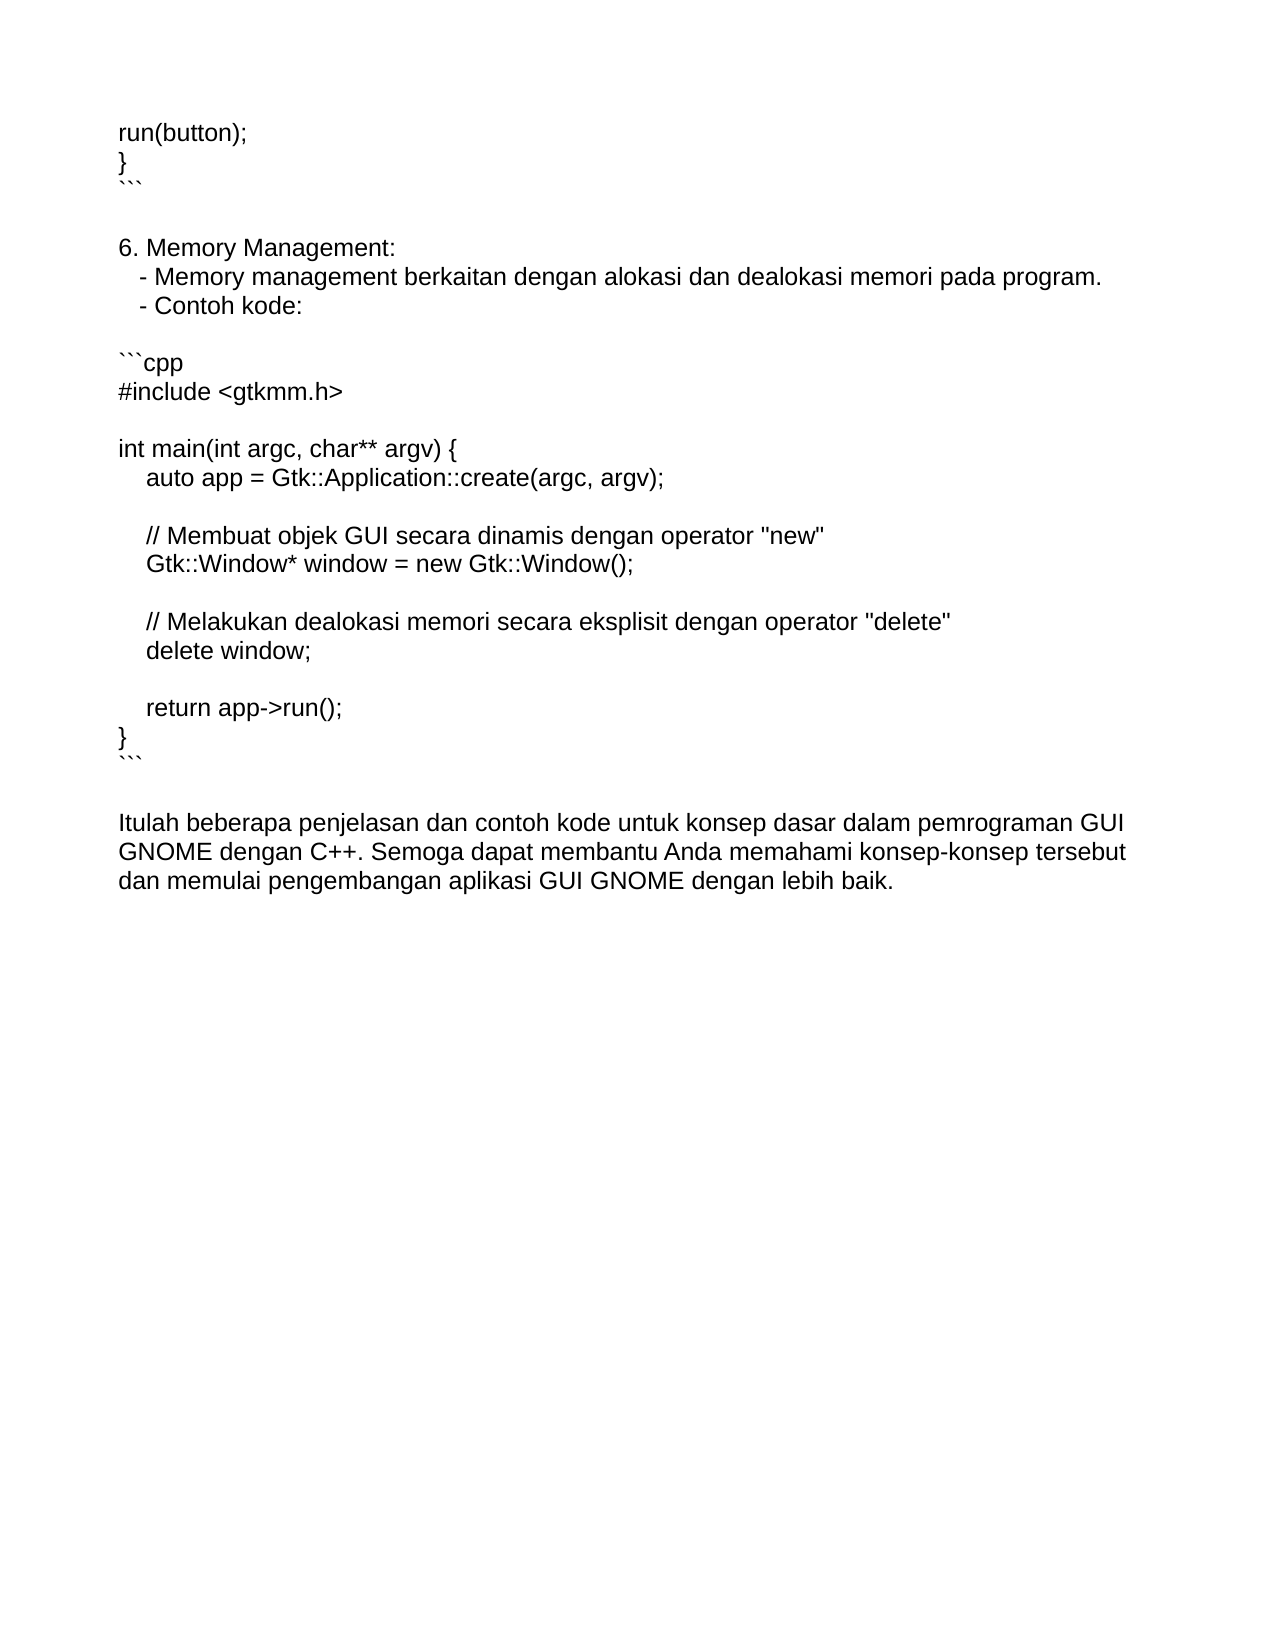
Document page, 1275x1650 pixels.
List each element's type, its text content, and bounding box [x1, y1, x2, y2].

text int main(int argc, char** argv) { [118, 434, 1157, 463]
text Itulah beberapa penjelasan dan contoh kode untuk konsep dasar dalam pemrograman GUI GNOME dengan C++. Semoga dapat membantu Anda memahami konsep-konsep tersebut dan memulai pengembangan aplikasi GUI GNOME dengan lebih baik. [118, 808, 1157, 894]
text // Melakukan dealokasi memori secara eksplisit dengan operator "delete" [118, 607, 1157, 636]
text ``` [118, 176, 1157, 204]
text auto app = Gtk::Application::create(argc, argv); [118, 463, 1157, 492]
text Gtk::Window* window = new Gtk::Window(); [118, 549, 1157, 578]
text - Contoh kode: [118, 291, 1157, 319]
text ```cpp [118, 348, 1157, 377]
text delete window; [118, 636, 1157, 664]
text - Memory management berkaitan dengan alokasi dan dealokasi memori pada program. [118, 262, 1157, 291]
text #include <gtkmm.h> [118, 377, 1157, 406]
text } [118, 147, 1157, 176]
text ``` [118, 751, 1157, 779]
text run(button); [118, 118, 1157, 147]
text } [118, 722, 1157, 751]
text // Membuat objek GUI secara dinamis dengan operator "new" [118, 521, 1157, 549]
text 6. Memory Management: [118, 233, 1157, 262]
text return app->run(); [118, 693, 1157, 722]
